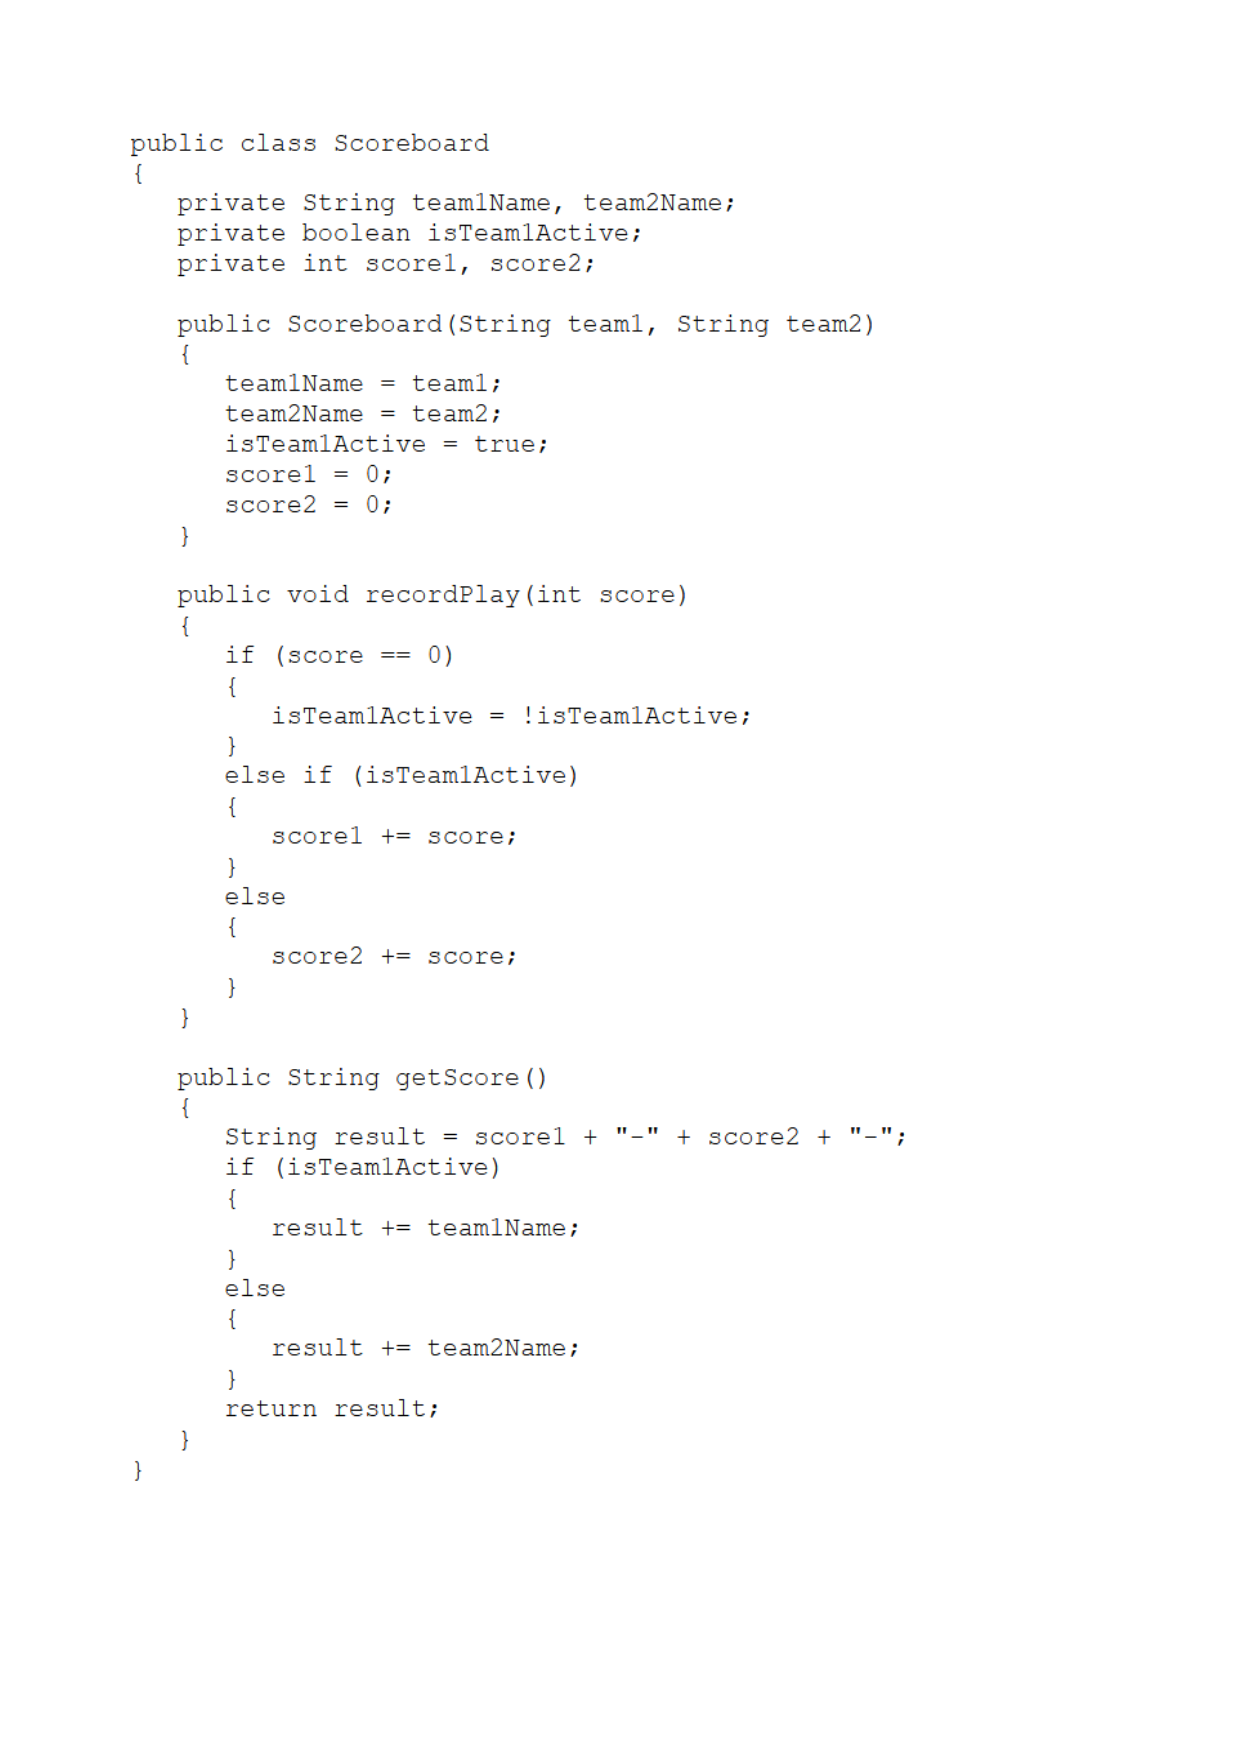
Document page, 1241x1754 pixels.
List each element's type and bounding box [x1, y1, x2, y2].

picture [112, 118, 989, 1514]
